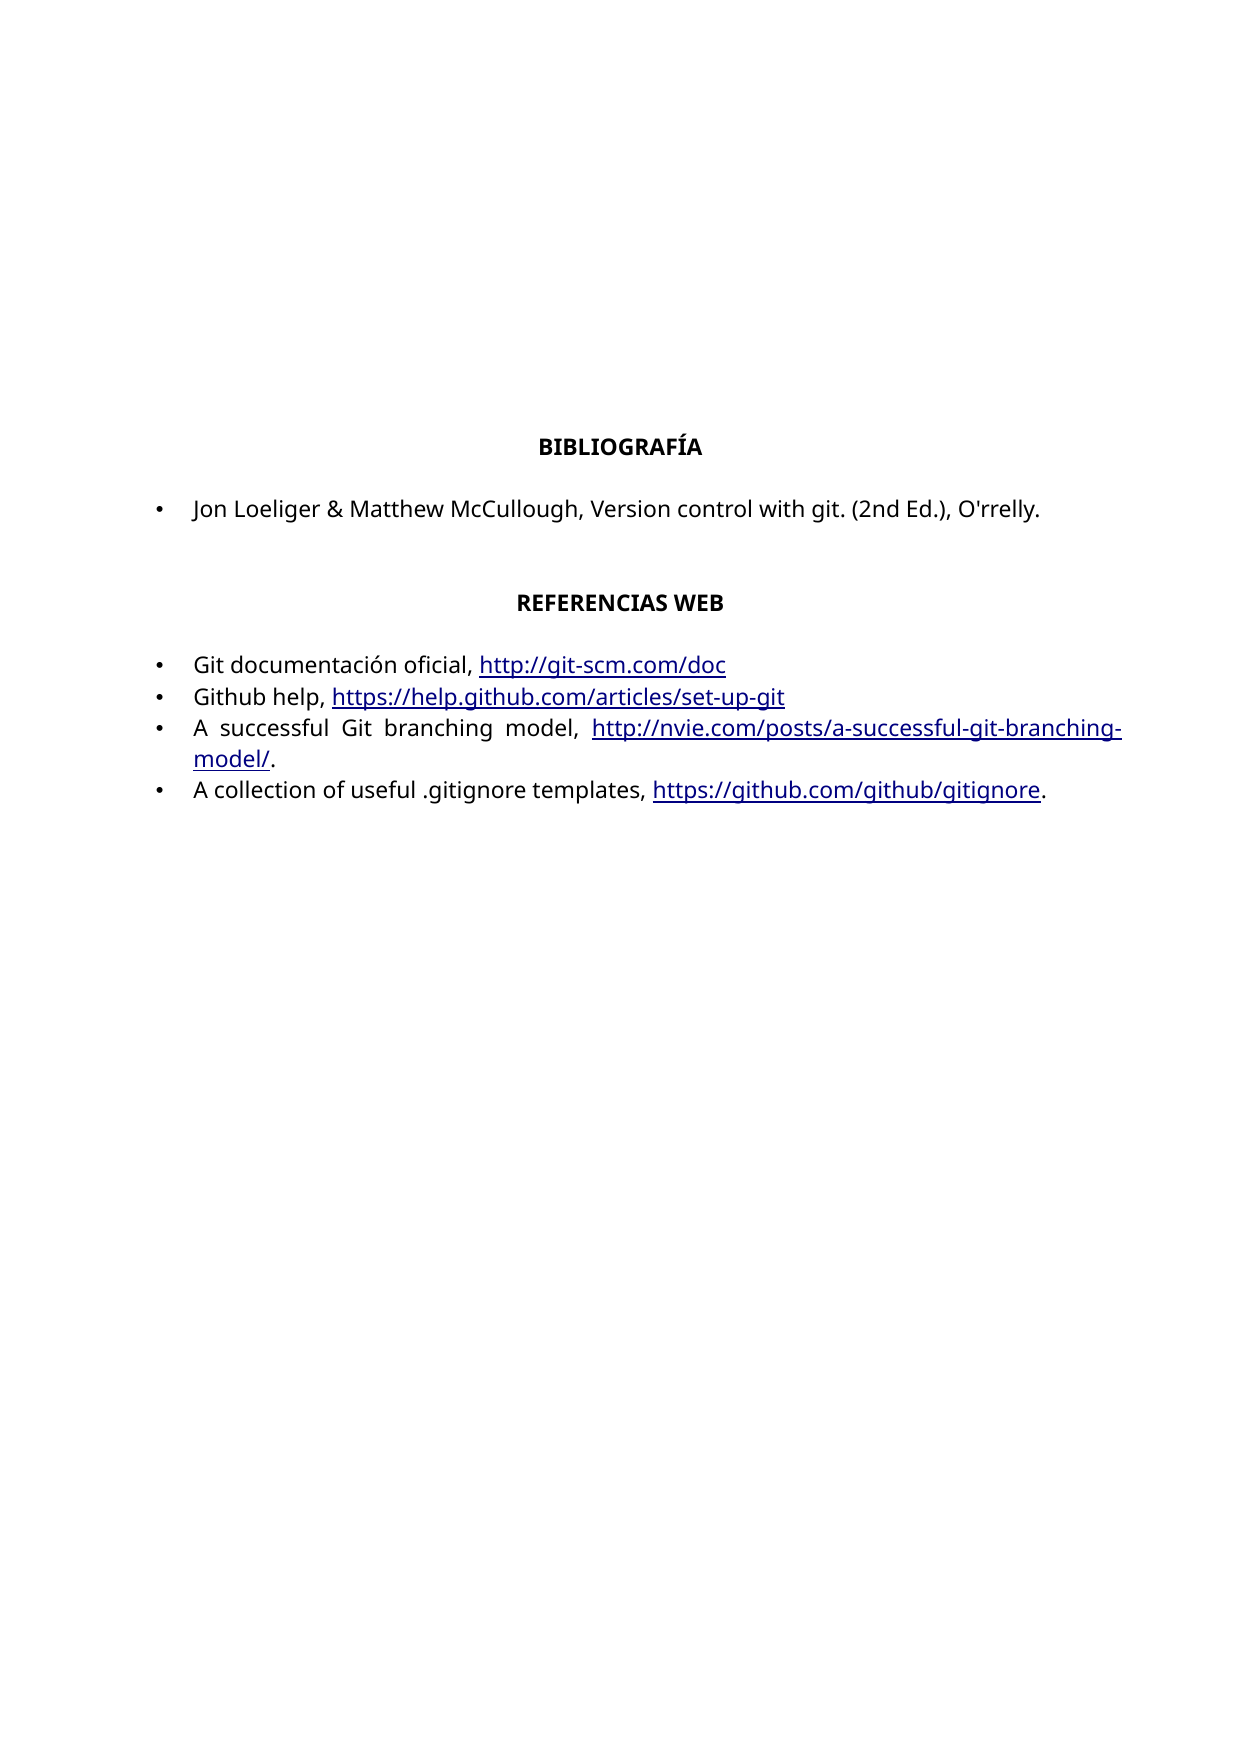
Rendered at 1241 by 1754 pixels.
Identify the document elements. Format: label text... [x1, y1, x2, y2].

list Git documentación oficial, http://git-scm.com/doc [156, 649, 1122, 681]
text BIBLIOGRAFÍA [118, 431, 1122, 462]
list Github help, https://help.github.com/articles/set-up-git [156, 681, 1122, 712]
list A successful Git branching model, http://nvie.com/posts/a-successful-git-branching-model/. [156, 712, 1122, 774]
list A collection of useful .gitignore templates, https://github.com/github/gitignore. [156, 774, 1122, 806]
text REFERENCIAS WEB [118, 587, 1122, 618]
list Jon Loeliger & Matthew McCullough, Version control with git. (2nd Ed.), O'rrelly. [156, 493, 1122, 524]
